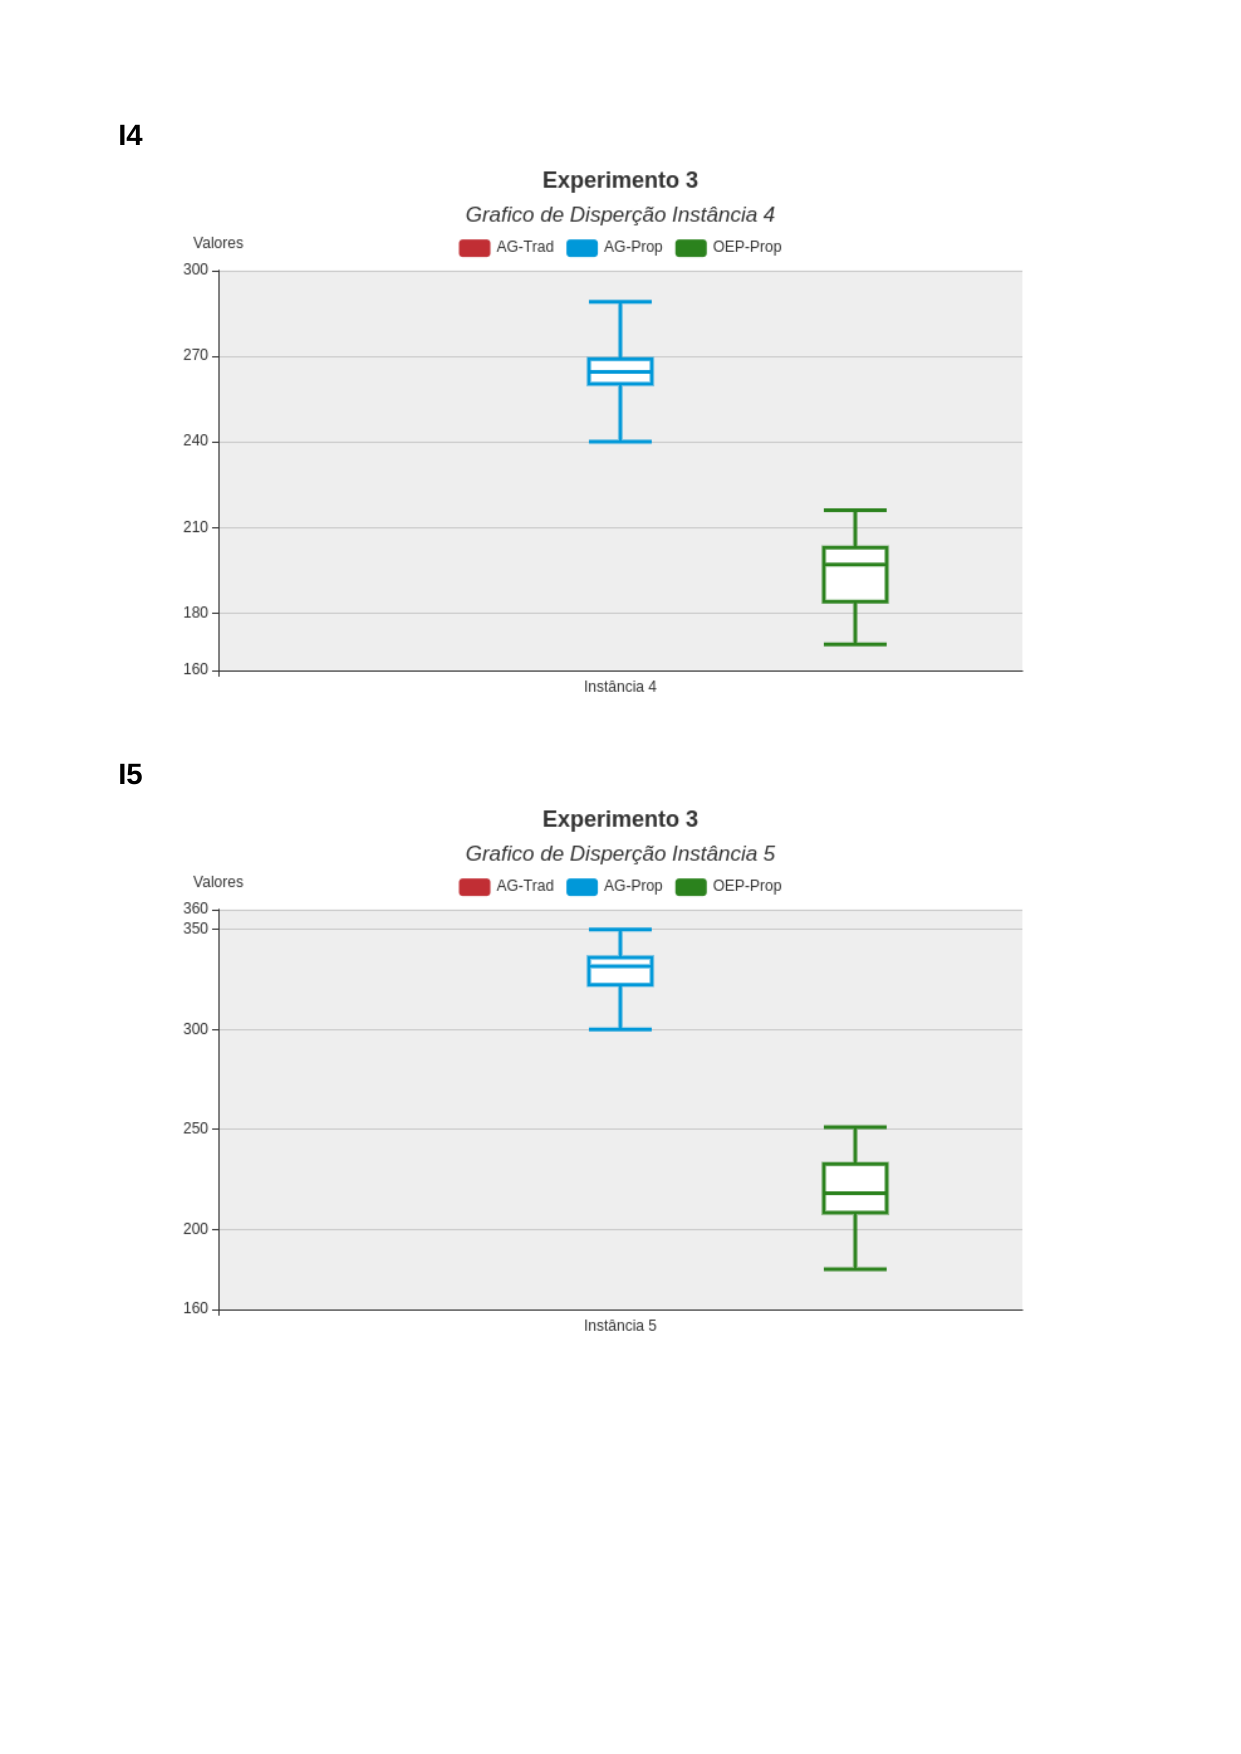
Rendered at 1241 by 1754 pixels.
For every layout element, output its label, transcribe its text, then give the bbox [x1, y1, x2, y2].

subtitle I4 [118, 118, 1122, 152]
picture [118, 164, 1123, 697]
picture [118, 803, 1123, 1336]
subtitle I5 [118, 757, 1122, 791]
